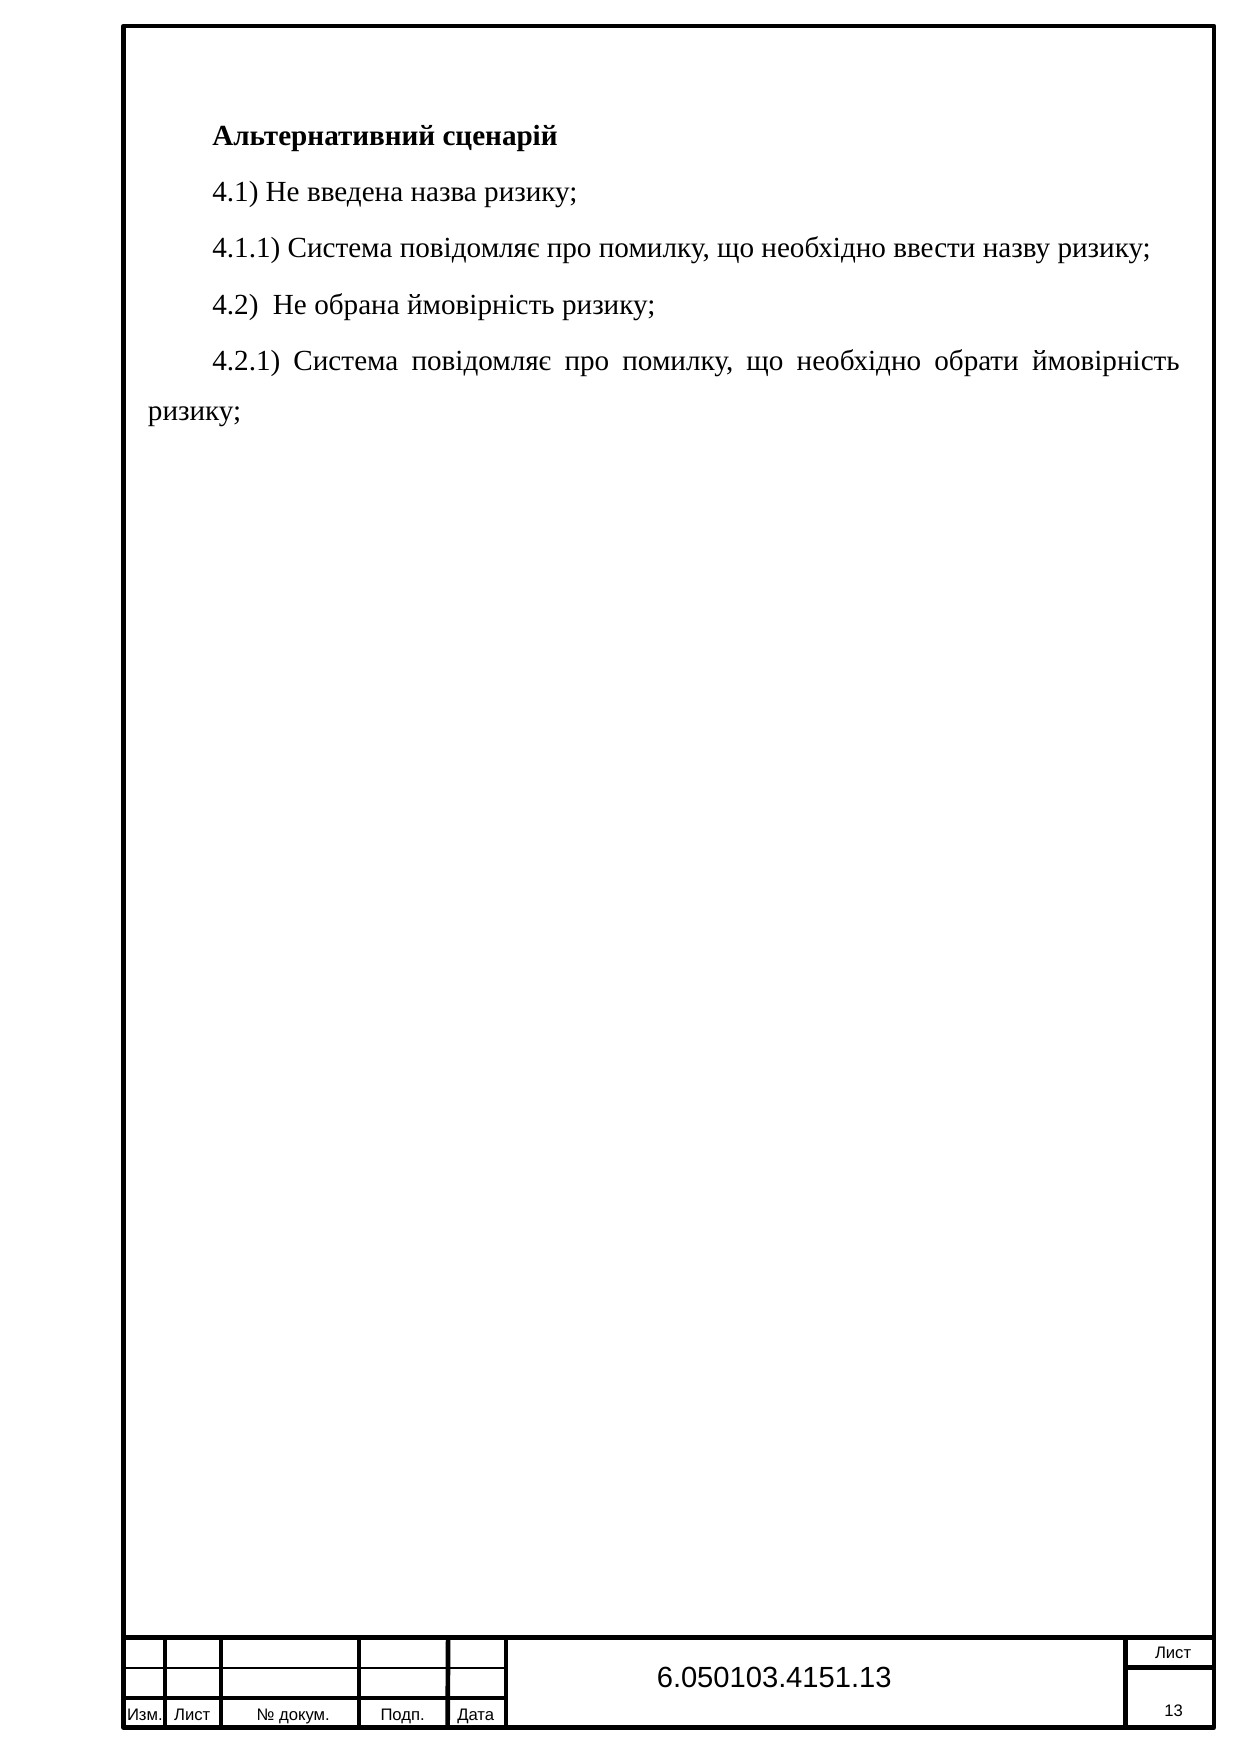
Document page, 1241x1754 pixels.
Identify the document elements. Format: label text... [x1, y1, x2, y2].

text 4.2.1) Система повідомляє про помилку, що необхідно обрати ймовірність ризику; [148, 343, 1181, 427]
text Альтернативний сценарій [148, 118, 1181, 152]
text 4.2) Не обрана ймовірність ризику; [148, 287, 1181, 320]
text 4.1) Не введена назва ризику; [148, 174, 1181, 208]
text 4.1.1) Система повідомляє про помилку, що необхідно ввести назву ризику; [148, 231, 1181, 264]
